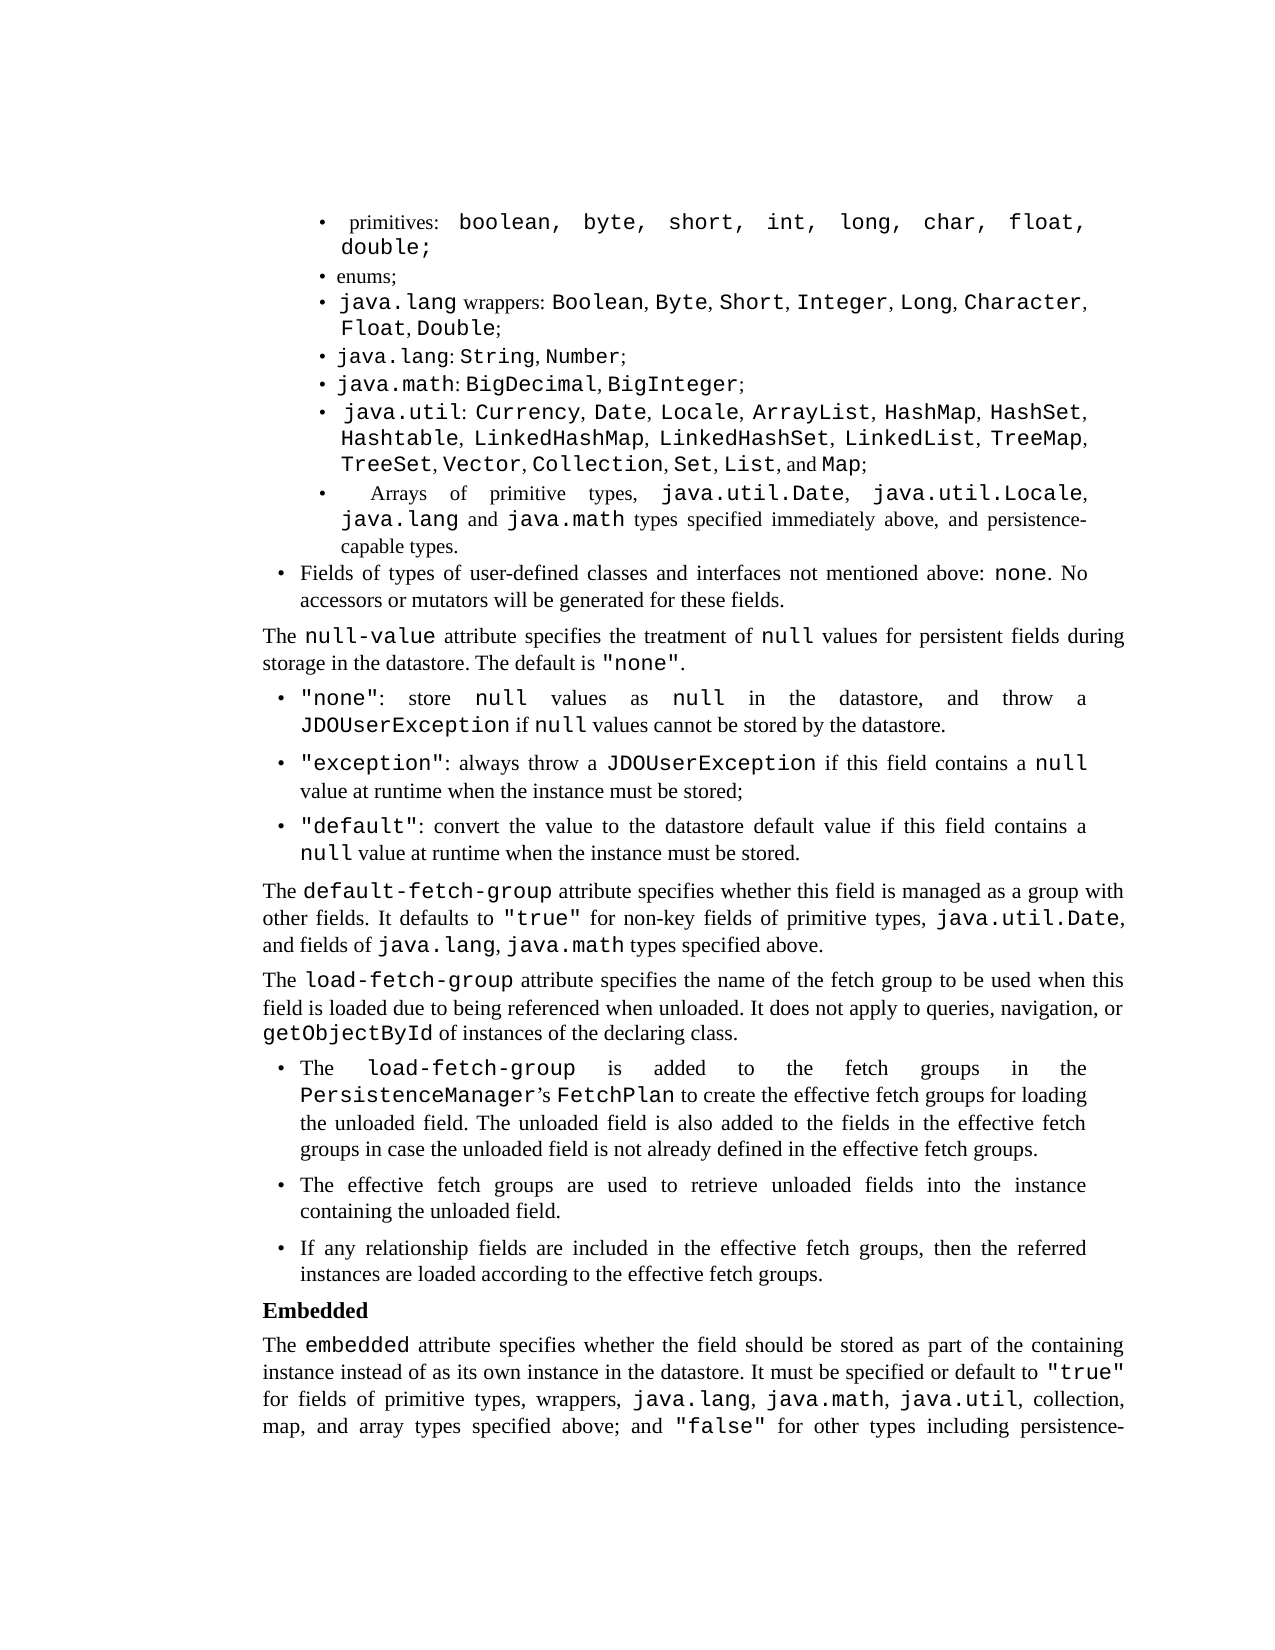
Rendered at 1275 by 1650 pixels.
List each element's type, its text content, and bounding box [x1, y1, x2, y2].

text • java.math: BigDecimal, BigInteger; [319, 372, 1087, 398]
text • "none": store null values as null in the datastore, and throw a JDOUserException if null values cannot be stored by the datastore. [277, 685, 1087, 739]
text • "exception": always throw a JDOUserException if this field contains a null value at runtime when the instance must be stored; [277, 750, 1087, 803]
text • primitives: boolean, byte, short, int, long, char, float, double; [319, 210, 1087, 261]
text • The effective fetch groups are used to retrieve unloaded fields into the instance containing the unloaded field. [277, 1172, 1087, 1224]
text • Fields of types of user-defined classes and interfaces not mentioned above: none. No accessors or mutators will be generated for these fields. [277, 560, 1087, 613]
subtitle Embedded [150, 1297, 1125, 1324]
text • The load-fetch-group is added to the fetch groups in the PersistenceManager’s FetchPlan to create the effective fetch groups for loading the unloaded field. The unloaded field is also added to the fields in the effective fetch groups in case the unloaded field is not already defined in the effective fetch groups. [277, 1055, 1087, 1161]
text • java.util: Currency, Date, Locale, ArrayList, HashMap, HashSet, Hashtable, LinkedHashMap, LinkedHashSet, LinkedList, TreeMap, TreeSet, Vector, Collection, Set, List, and Map; [319, 400, 1087, 478]
text • java.lang wrappers: Boolean, Byte, Short, Integer, Long, Character, Float, Double; [319, 290, 1087, 342]
text • enums; [319, 263, 1087, 288]
text The default-fetch-group attribute specifies whether this field is managed as a group with other fields. It defaults to "true" for non-key fields of primitive types, java.util.Date, and fields of java.lang, java.math types specified above. [262, 878, 1125, 958]
text The load-fetch-group attribute specifies the name of the fetch group to be used when this field is loaded due to being referenced when unloaded. It does not apply to queries, navigation, or getObjectById of instances of the declaring class. [262, 967, 1125, 1047]
text The embedded attribute specifies whether the field should be stored as part of the containing instance instead of as its own instance in the datastore. It must be specified or default to "true" for fields of primitive types, wrappers, java.lang, java.math, java.util, collection, map, and array types specified above; and "false" for other types including persistence- [262, 1332, 1125, 1440]
text The null-value attribute specifies the treatment of null values for persistent fields during storage in the datastore. The default is "none". [262, 623, 1125, 677]
text • java.lang: String, Number; [319, 344, 1087, 370]
text • If any relationship fields are included in the effective fetch groups, then the referred instances are loaded according to the effective fetch groups. [277, 1234, 1087, 1286]
text • "default": convert the value to the datastore default value if this field contains a null value at runtime when the instance must be stored. [277, 813, 1087, 867]
text • Arrays of primitive types, java.util.Date, java.util.Locale, java.lang and java.math types specified immediately above, and persistence-capable types. [319, 481, 1087, 558]
